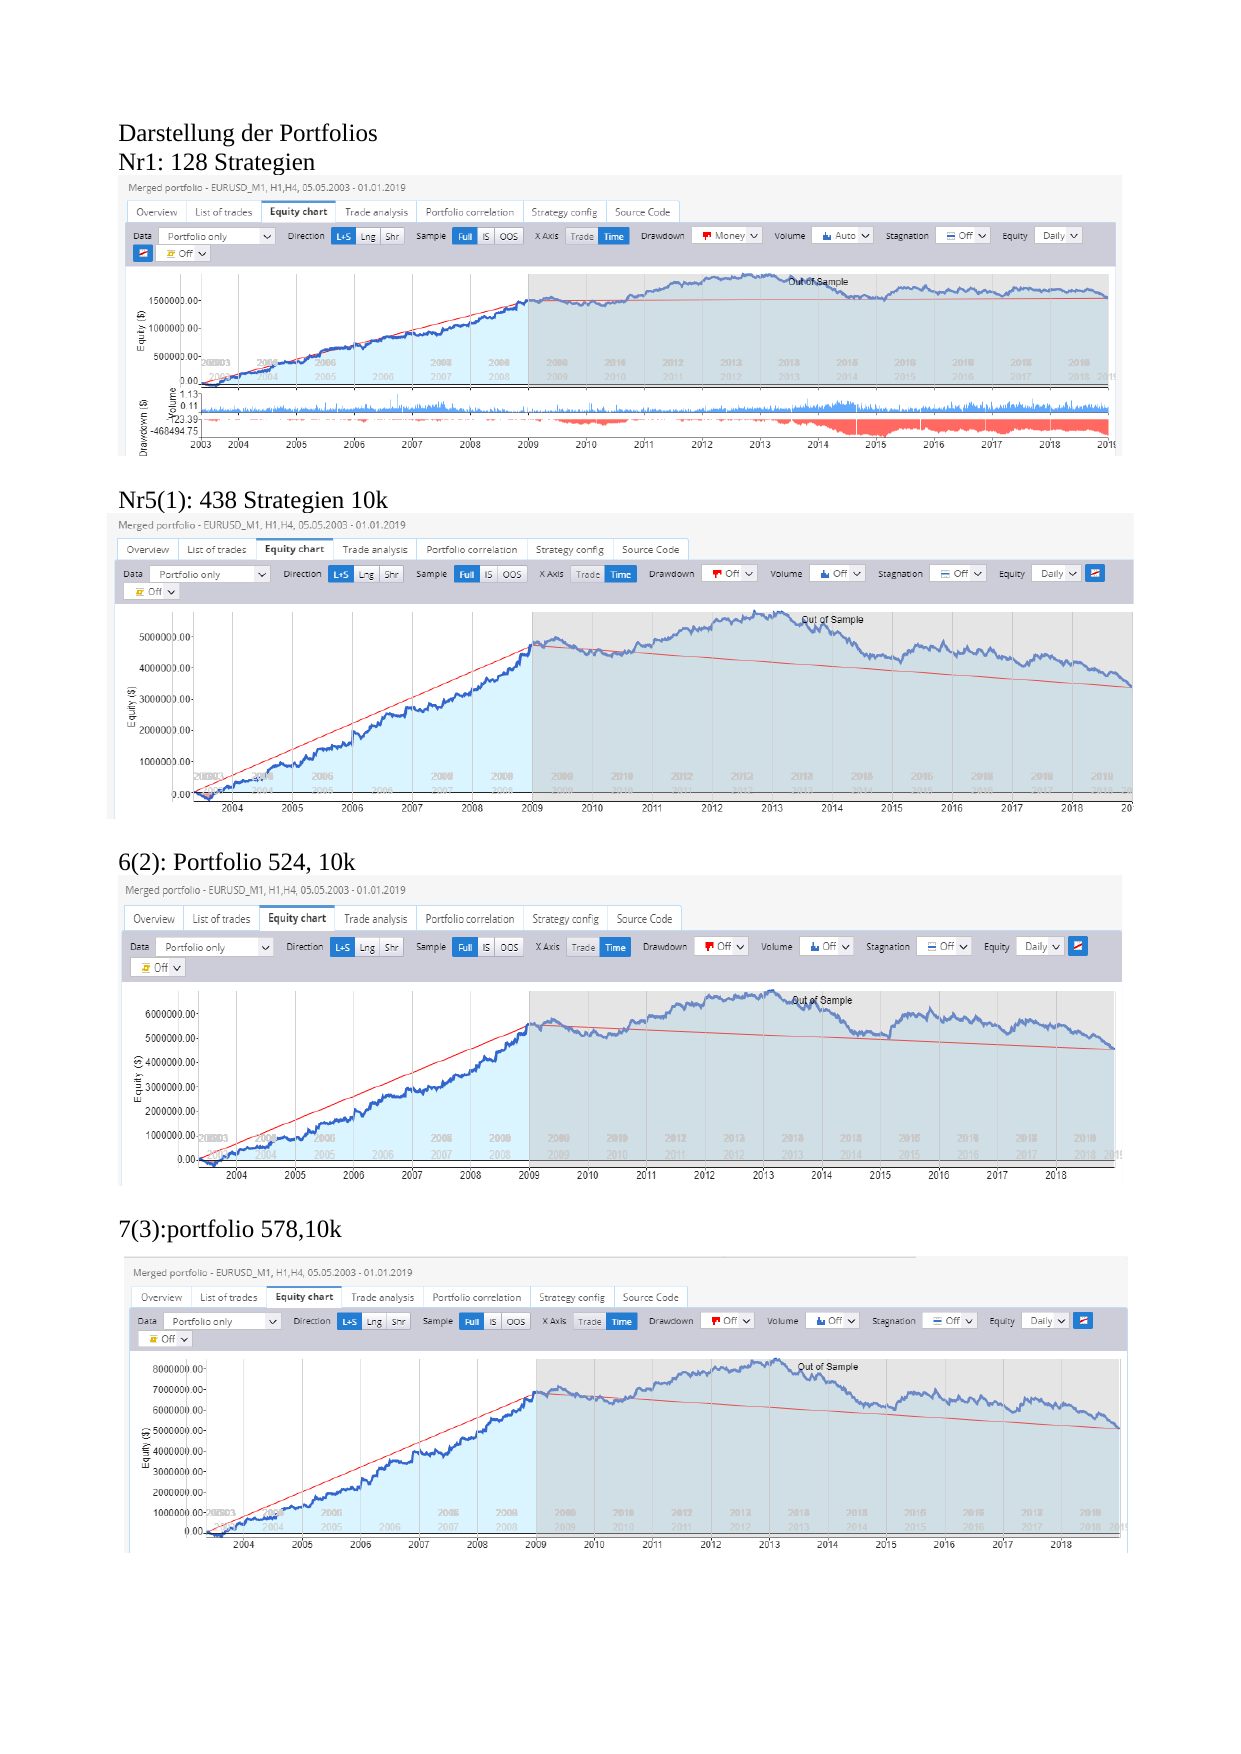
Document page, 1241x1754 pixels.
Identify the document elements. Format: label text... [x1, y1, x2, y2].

picture [118, 175, 1123, 456]
text Nr1: 128 Strategien [118, 147, 1122, 175]
picture [106, 513, 1134, 819]
text Darstellung der Portfolios [118, 118, 1122, 147]
picture [118, 875, 1123, 1186]
picture [124, 1256, 1129, 1553]
text 7(3):portfolio 578,10k [118, 1214, 1122, 1243]
text Nr5(1): 438 Strategien 10k [118, 485, 1122, 513]
text 6(2): Portfolio 524, 10k [118, 847, 1122, 875]
